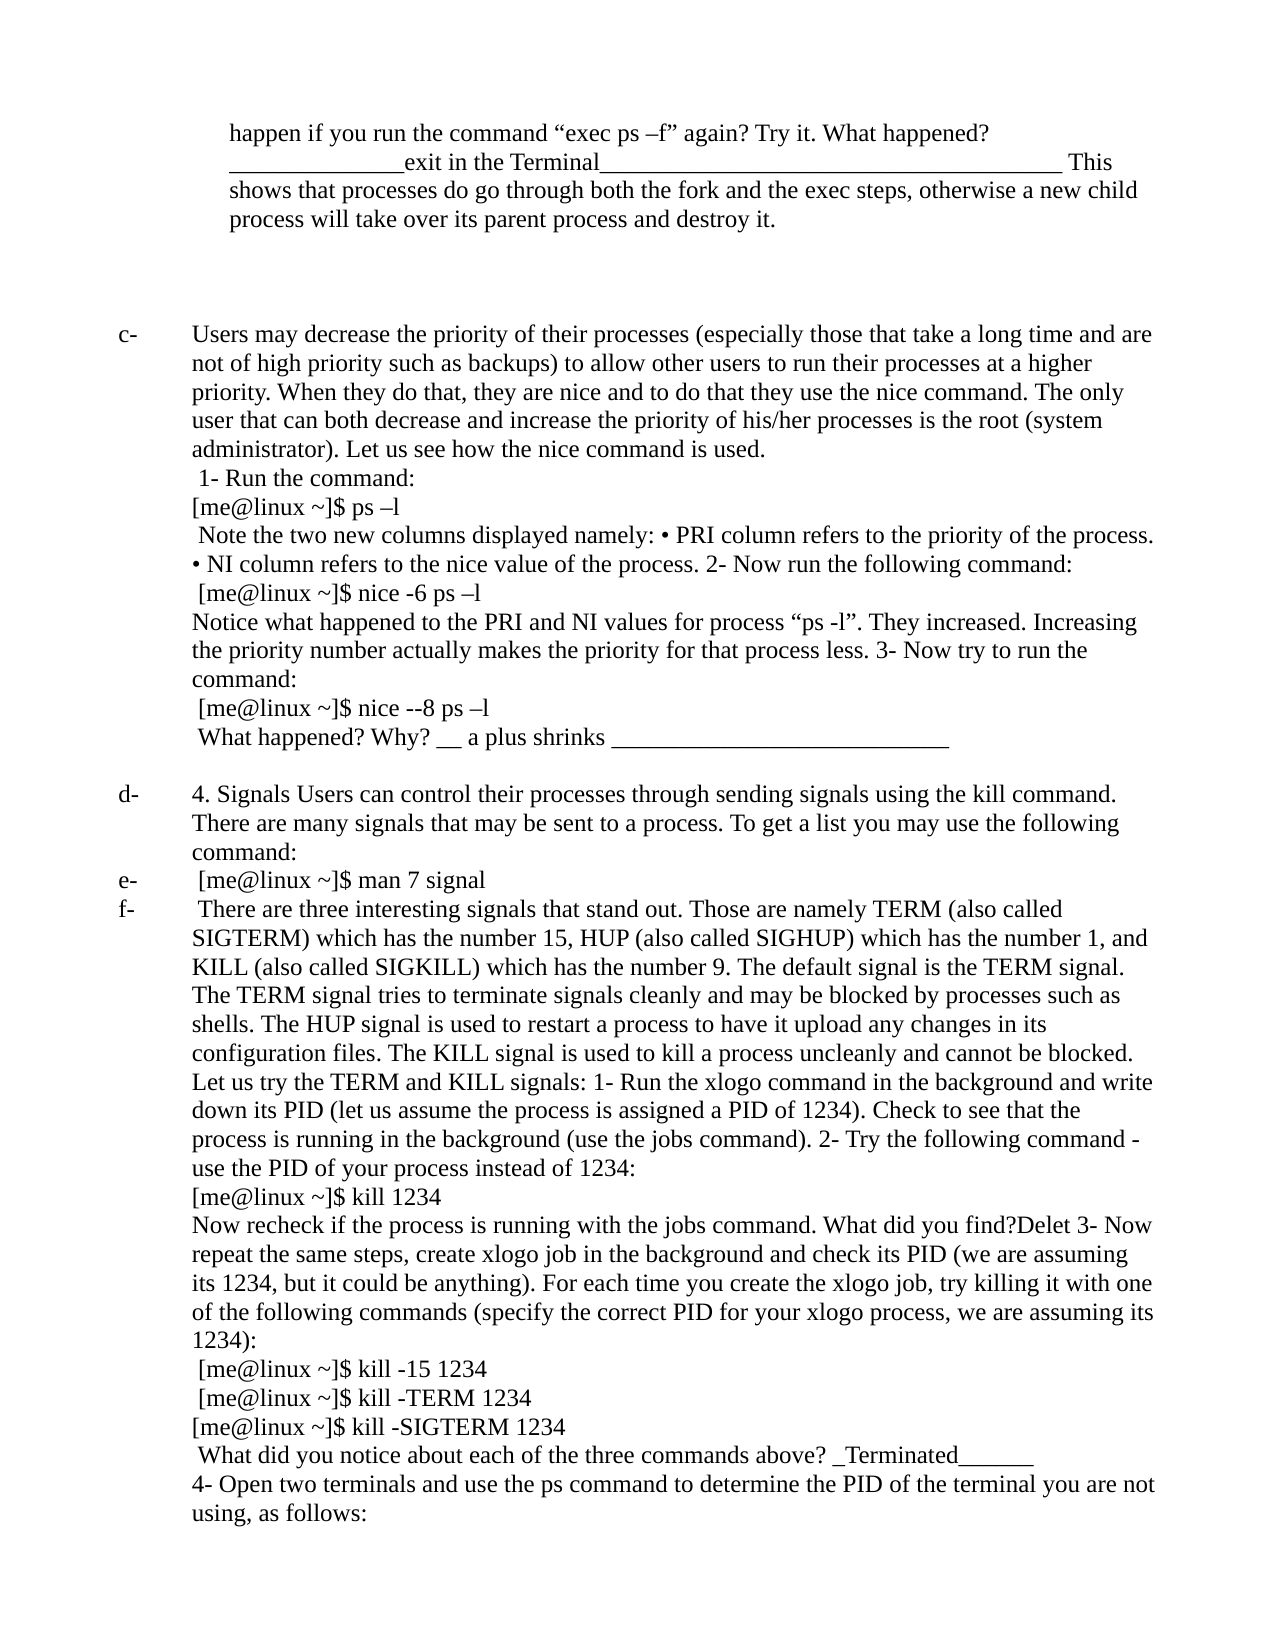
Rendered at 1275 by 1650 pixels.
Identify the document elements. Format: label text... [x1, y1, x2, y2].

text [me@linux ~]$ kill 1234 [192, 1182, 1157, 1211]
text [me@linux ~]$ kill -TERM 1234 [192, 1383, 1157, 1412]
list 4. Signals Users can control their processes through sending signals using the kill command. There are many signals that may be sent to a process. To get a list you may use the following command: [118, 779, 1157, 866]
text [me@linux ~]$ ps –l [192, 492, 1157, 521]
text [me@linux ~]$ kill -SIGTERM 1234 [192, 1412, 1157, 1441]
list [me@linux ~]$ man 7 signal [118, 866, 1157, 894]
list There are three interesting signals that stand out. Those are namely TERM (also called SIGTERM) which has the number 15, HUP (also called SIGHUP) which has the number 1, and KILL (also called SIGKILL) which has the number 9. The default signal is the TERM signal. The TERM signal tries to terminate signals cleanly and may be blocked by processes such as shells. The HUP signal is used to restart a process to have it upload any changes in its configuration files. The KILL signal is used to kill a process uncleanly and cannot be blocked. Let us try the TERM and KILL signals: 1- Run the xlogo command in the background and write down its PID (let us assume the process is assigned a PID of 1234). Check to see that the process is running in the background (use the jobs command). 2- Try the following command - use the PID of your process instead of 1234: [118, 894, 1157, 1182]
list Users may decrease the priority of their processes (especially those that take a long time and are not of high priority such as backups) to allow other users to run their processes at a higher priority. When they do that, they are nice and to do that they use the nice command. The only user that can both decrease and increase the priority of his/her processes is the root (system administrator). Let us see how the nice command is used. [118, 319, 1157, 463]
text 1- Run the command: [192, 463, 1157, 492]
text [me@linux ~]$ nice --8 ps –l [192, 693, 1157, 722]
text What did you notice about each of the three commands above? _Terminated______ [192, 1441, 1157, 1469]
text Notice what happened to the PRI and NI values for process “ps -l”. They increased. Increasing the priority number actually makes the priority for that process less. 3- Now try to run the command: [192, 607, 1157, 693]
text happen if you run the command “exec ps –f” again? Try it. What happened? ______________exit in the Terminal_____________________________________ This shows that processes do go through both the fork and the exec steps, otherwise a new child process will take over its parent process and destroy it. [229, 118, 1157, 233]
text [me@linux ~]$ kill -15 1234 [192, 1354, 1157, 1383]
text What happened? Why? __ a plus shrinks ___________________________ [192, 722, 1157, 751]
text [me@linux ~]$ nice -6 ps –l [192, 578, 1157, 607]
text Now recheck if the process is running with the jobs command. What did you find?Delet 3- Now repeat the same steps, create xlogo job in the background and check its PID (we are assuming its 1234, but it could be anything). For each time you create the xlogo job, try killing it with one of the following commands (specify the correct PID for your xlogo process, we are assuming its 1234): [192, 1211, 1157, 1354]
text Note the two new columns displayed namely: • PRI column refers to the priority of the process. • NI column refers to the nice value of the process. 2- Now run the following command: [192, 521, 1157, 578]
text 4- Open two terminals and use the ps command to determine the PID of the terminal you are not using, as follows: [192, 1469, 1157, 1527]
